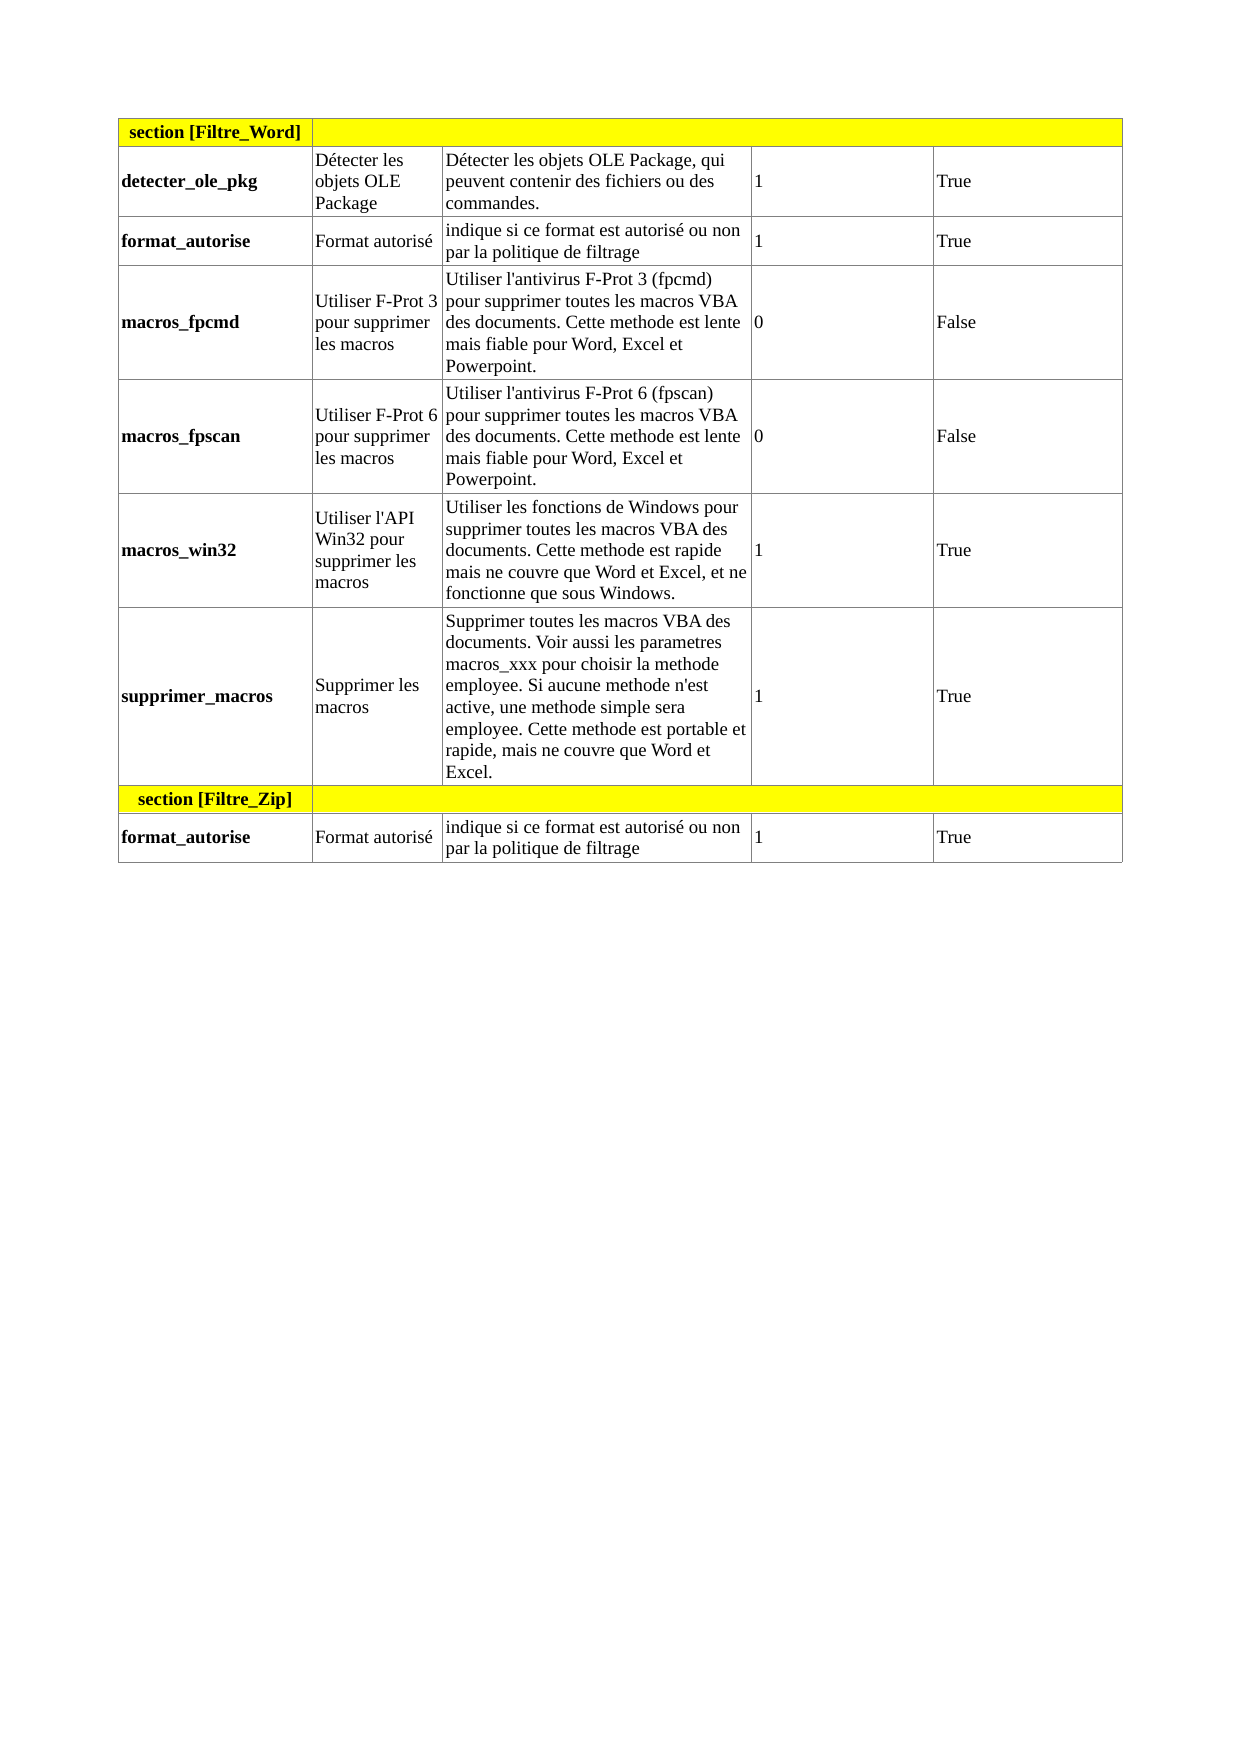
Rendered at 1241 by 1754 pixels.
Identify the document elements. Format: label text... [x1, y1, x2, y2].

table_cell Format autorisé [313, 814, 442, 862]
table_cell indique si ce format est autorisé ou non par la politique de filtrage [443, 217, 751, 265]
table_cell True [934, 217, 1122, 265]
table_cell supprimer_macros [119, 608, 312, 785]
table_cell True [934, 814, 1122, 862]
table_cell 1 [752, 217, 933, 265]
table_cell Utiliser l'API Win32 pour supprimer les macros [313, 494, 442, 607]
table_cell indique si ce format est autorisé ou non par la politique de filtrage [443, 814, 751, 862]
table_cell Utiliser les fonctions de Windows pour supprimer toutes les macros VBA des documents. Cette methode est rapide mais ne couvre que Word et Excel, et ne fonctionne que sous Windows. [443, 494, 751, 607]
table_cell True [934, 494, 1122, 607]
table_cell format_autorise [119, 217, 312, 265]
table_cell [313, 119, 1122, 146]
table_cell False [934, 266, 1122, 379]
table_cell 1 [752, 147, 933, 216]
table_cell Utiliser l'antivirus F-Prot 6 (fpscan) pour supprimer toutes les macros VBA des documents. Cette methode est lente mais fiable pour Word, Excel et Powerpoint. [443, 380, 751, 493]
table_cell [313, 786, 1122, 812]
table_cell True [934, 147, 1122, 216]
table_cell 0 [752, 380, 933, 493]
table_cell Détecter les objets OLE Package [313, 147, 442, 216]
table_cell section [Filtre_Zip] [119, 786, 312, 812]
table_cell format_autorise [119, 814, 312, 862]
table_cell Utiliser F-Prot 3 pour supprimer les macros [313, 266, 442, 379]
table_cell Utiliser F-Prot 6 pour supprimer les macros [313, 380, 442, 493]
table_cell detecter_ole_pkg [119, 147, 312, 216]
table_cell 1 [752, 494, 933, 607]
table_cell 0 [752, 266, 933, 379]
table_cell Détecter les objets OLE Package, qui peuvent contenir des fichiers ou des commandes. [443, 147, 751, 216]
table_cell macros_fpscan [119, 380, 312, 493]
table_cell Utiliser l'antivirus F-Prot 3 (fpcmd) pour supprimer toutes les macros VBA des documents. Cette methode est lente mais fiable pour Word, Excel et Powerpoint. [443, 266, 751, 379]
table_cell True [934, 608, 1122, 785]
table_cell Supprimer les macros [313, 608, 442, 785]
table_cell Supprimer toutes les macros VBA des documents. Voir aussi les parametres macros_xxx pour choisir la methode employee. Si aucune methode n'est active, une methode simple sera employee. Cette methode est portable et rapide, mais ne couvre que Word et Excel. [443, 608, 751, 785]
table_cell 1 [752, 608, 933, 785]
table_cell macros_fpcmd [119, 266, 312, 379]
table_cell False [934, 380, 1122, 493]
table_cell macros_win32 [119, 494, 312, 607]
table_cell 1 [752, 814, 933, 862]
table_cell Format autorisé [313, 217, 442, 265]
table_cell section [Filtre_Word] [119, 119, 312, 146]
